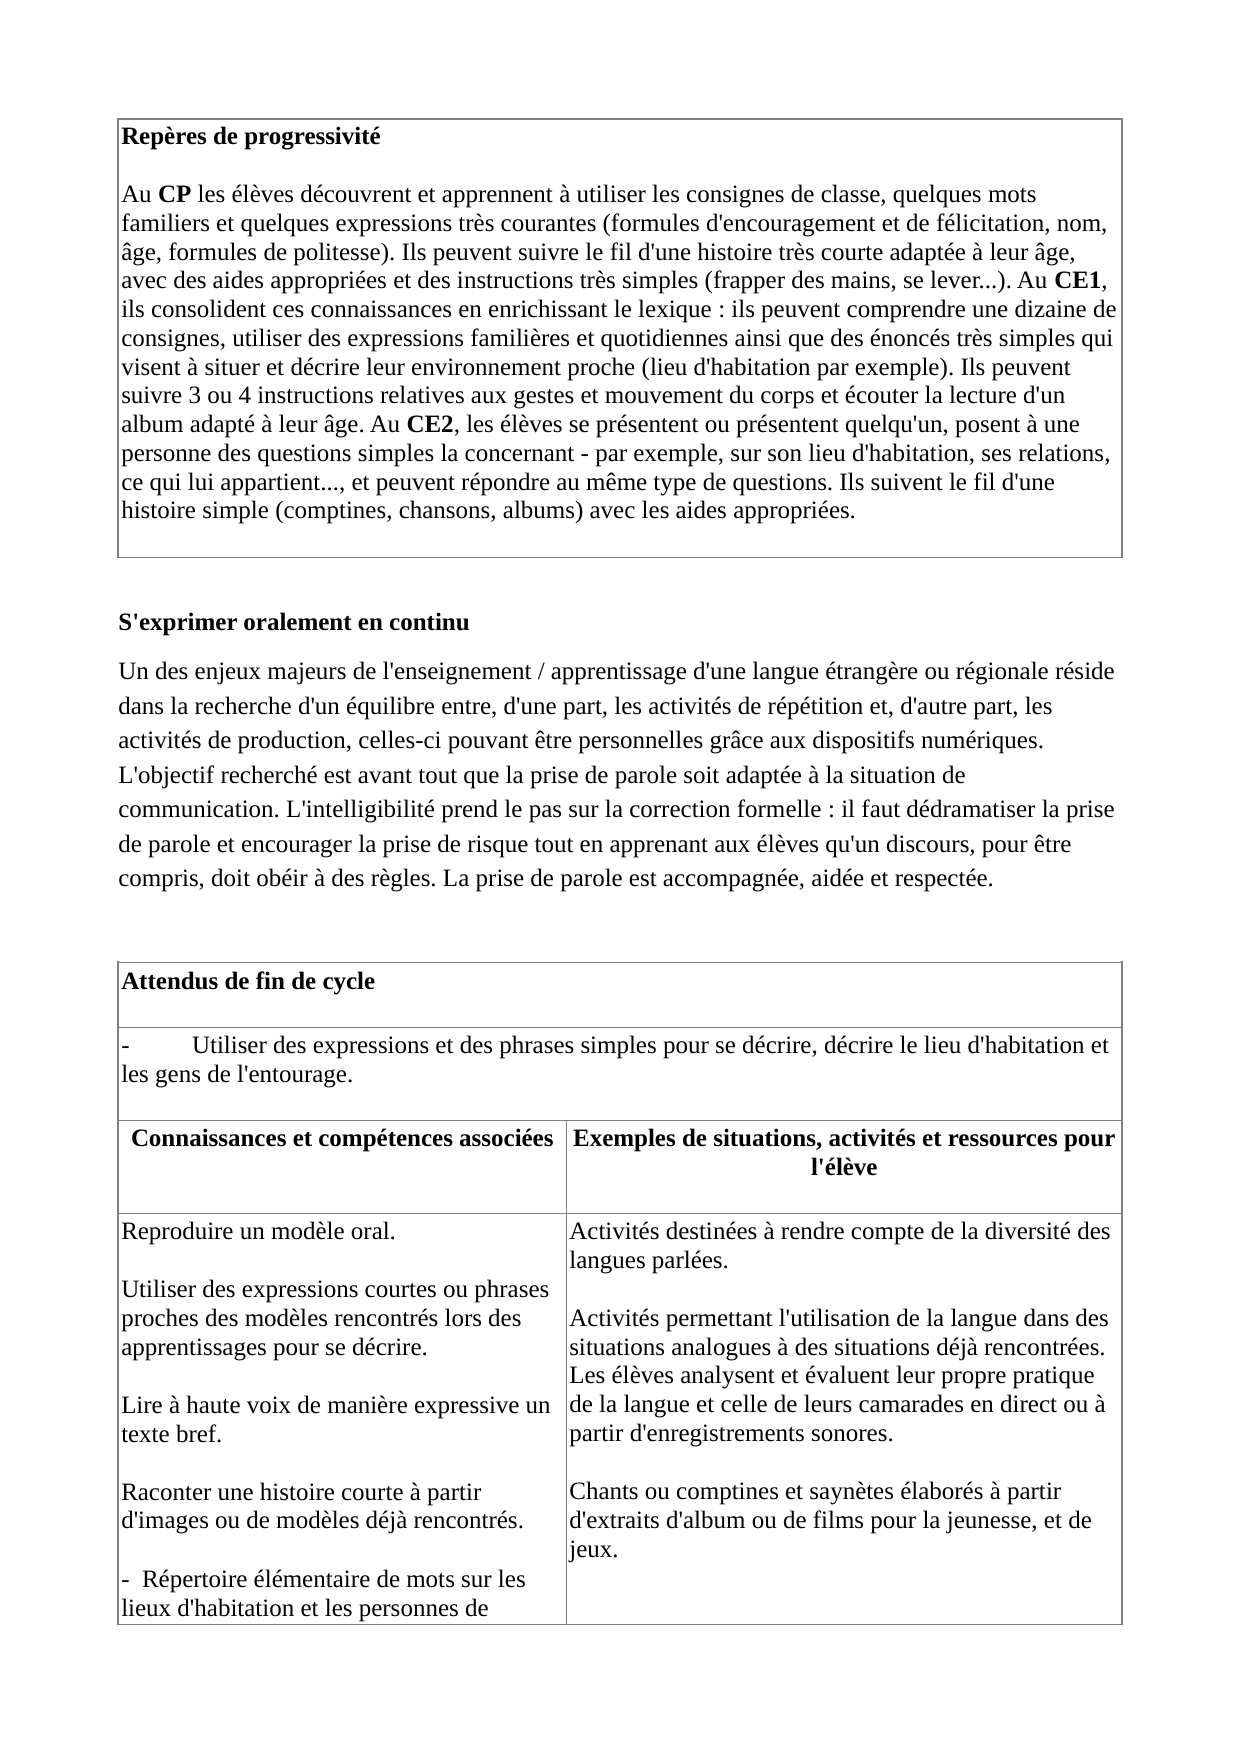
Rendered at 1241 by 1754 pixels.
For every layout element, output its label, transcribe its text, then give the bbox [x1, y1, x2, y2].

table_cell Exemples de situations, activités et ressources pour l'élève [567, 1121, 1121, 1213]
table_cell Connaissances et compétences associées [119, 1121, 566, 1213]
text Un des enjeux majeurs de l'enseignement / apprentissage d'une langue étrangère ou régionale réside dans la recherche d'un équilibre entre, d'une part, les activités de répétition et, d'autre part, les activités de production, celles-ci pouvant être personnelles grâce aux dispositifs numériques. L'objectif recherché est avant tout que la prise de parole soit adaptée à la situation de communication. L'intelligibilité prend le pas sur la correction formelle : il faut dédramatiser la prise de parole et encourager la prise de risque tout en apprenant aux élèves qu'un discours, pour être compris, doit obéir à des règles. La prise de parole est accompagnée, aidée et respectée. [118, 656, 1122, 892]
table_header Attendus de fin de cycle [119, 963, 1121, 1027]
table_cell - Utiliser des expressions et des phrases simples pour se décrire, décrire le lieu d'habitation et les gens de l'entourage. [119, 1028, 1121, 1120]
text S'exprimer oralement en continu [118, 607, 1122, 636]
table_cell Reproduire un modèle oral. Utiliser des expressions courtes ou phrases proches des modèles rencontrés lors des apprentissages pour se décrire. Lire à haute voix de manière expressive un texte bref. Raconter une histoire courte à partir d'images ou de modèles déjà rencontrés. - Répertoire élémentaire de mots sur les lieux d'habitation et les personnes de [119, 1214, 566, 1624]
table_cell Activités destinées à rendre compte de la diversité des langues parlées. Activités permettant l'utilisation de la langue dans des situations analogues à des situations déjà rencontrées. Les élèves analysent et évaluent leur propre pratique de la langue et celle de leurs camarades en direct ou à partir d'enregistrements sonores. Chants ou comptines et saynètes élaborés à partir d'extraits d'album ou de films pour la jeunesse, et de jeux. [567, 1214, 1121, 1624]
table_cell Repères de progressivité Au CP les élèves découvrent et apprennent à utiliser les consignes de classe, quelques mots familiers et quelques expressions très courantes (formules d'encouragement et de félicitation, nom, âge, formules de politesse). Ils peuvent suivre le fil d'une histoire très courte adaptée à leur âge, avec des aides appropriées et des instructions très simples (frapper des mains, se lever...). Au CE1, ils consolident ces connaissances en enrichissant le lexique : ils peuvent comprendre une dizaine de consignes, utiliser des expressions familières et quotidiennes ainsi que des énoncés très simples qui visent à situer et décrire leur environnement proche (lieu d'habitation par exemple). Ils peuvent suivre 3 ou 4 instructions relatives aux gestes et mouvement du corps et écouter la lecture d'un album adapté à leur âge. Au CE2, les élèves se présentent ou présentent quelqu'un, posent à une personne des questions simples la concernant - par exemple, sur son lieu d'habitation, ses relations, ce qui lui appartient..., et peuvent répondre au même type de questions. Ils suivent le fil d'une histoire simple (comptines, chansons, albums) avec les aides appropriées. [119, 120, 1121, 557]
